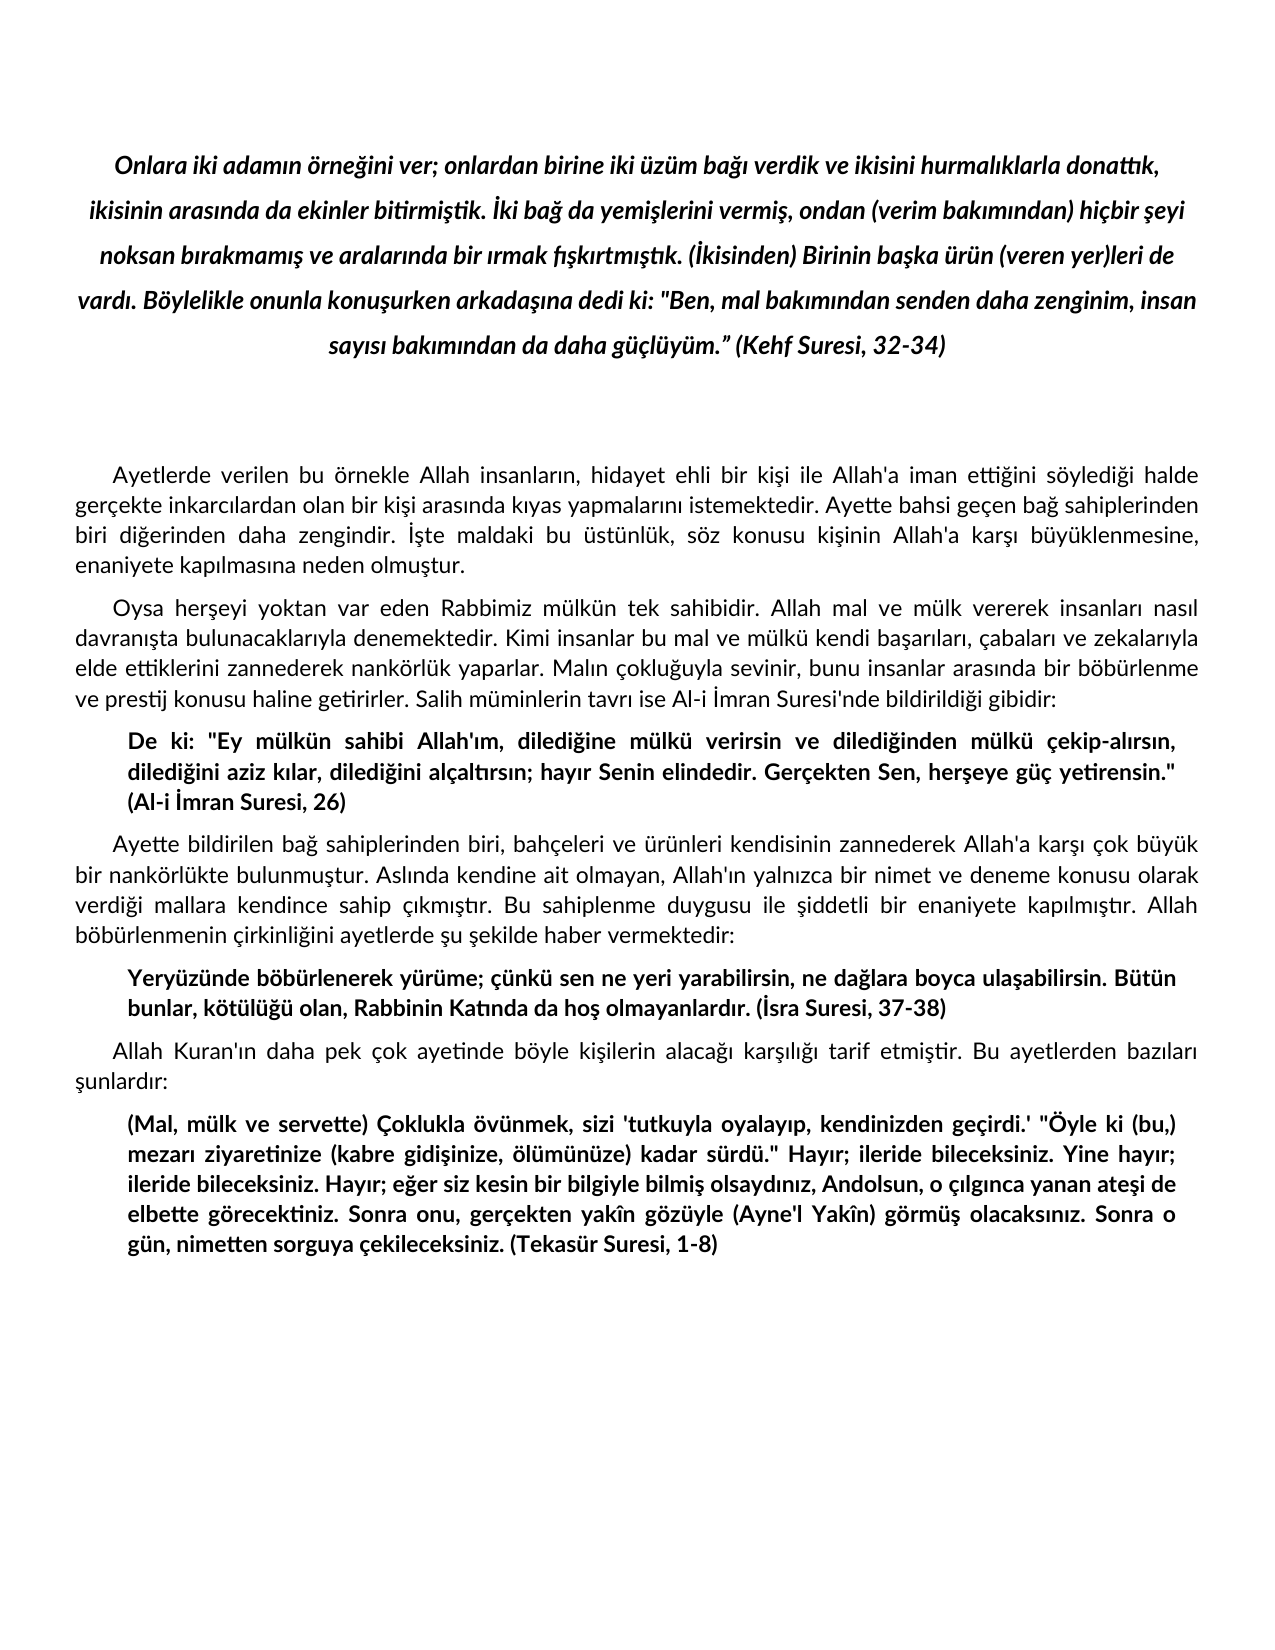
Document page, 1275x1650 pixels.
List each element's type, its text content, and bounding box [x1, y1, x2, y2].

text Yeryüzünde böbürlenerek yürüme; çünkü sen ne yeri yarabilirsin, ne dağlara boyca ulaşabilirsin. Bütün bunlar, kötülüğü olan, Rabbinin Katında da hoş olmayanlardır. (İsra Suresi, 37-38) [127, 963, 1177, 1021]
text Allah Kuran'ın daha pek çok ayetinde böyle kişilerin alacağı karşılığı tarif etmiştir. Bu ayetlerden bazıları şunlardır: [75, 1036, 1200, 1094]
text (Mal, mülk ve servette) Çoklukla övünmek, sizi 'tutkuyla oyalayıp, kendinizden geçirdi.' "Öyle ki (bu,) mezarı ziyaretinize (kabre gidişinize, ölümünüze) kadar sürdü." Hayır; ileride bileceksiniz. Yine hayır; ileride bileceksiniz. Hayır; eğer siz kesin bir bilgiyle bilmiş olsaydınız, Andolsun, o çılgınca yanan ateşi de elbette görecektiniz. Sonra onu, gerçekten yakîn gözüyle (Ayne'l Yakîn) görmüş olacaksınız. Sonra o gün, nimetten sorguya çekileceksiniz. (Tekasür Suresi, 1-8) [127, 1109, 1177, 1258]
text Ayette bildirilen bağ sahiplerinden biri, bahçeleri ve ürünleri kendisinin zannederek Allah'a karşı çok büyük bir nankörlükte bulunmuştur. Aslında kendine ait olmayan, Allah'ın yalnızca bir nimet ve deneme konusu olarak verdiği mallara kendince sahip çıkmıştır. Bu sahiplenme duygusu ile şiddetli bir enaniyete kapılmıştır. Allah böbürlenmenin çirkinliğini ayetlerde şu şekilde haber vermektedir: [75, 830, 1200, 948]
text Ayetlerde verilen bu örnekle Allah insanların, hidayet ehli bir kişi ile Allah'a iman ettiğini söylediği halde gerçekte inkarcılardan olan bir kişi arasında kıyas yapmalarını istemektedir. Ayette bahsi geçen bağ sahiplerinden biri diğerinden daha zengindir. İşte maldaki bu üstünlük, söz konusu kişinin Allah'a karşı büyüklenmesine, enaniyete kapılmasına neden olmuştur. [75, 460, 1200, 578]
text Onlara iki adamın örneğini ver; onlardan birine iki üzüm bağı verdik ve ikisini hurmalıklarla donattık, ikisinin arasında da ekinler bitirmiştik. İki bağ da yemişlerini vermiş, ondan (verim bakımından) hiçbir şeyi noksan bırakmamış ve aralarında bir ırmak fışkırtmıştık. (İkisinden) Birinin başka ürün (veren yer)leri de vardı. Böylelikle onunla konuşurken arkadaşına dedi ki: "Ben, mal bakımından senden daha zenginim, insan sayısı bakımından da daha güçlüyüm.” (Kehf Suresi, 32-34) [75, 150, 1200, 360]
text De ki: "Ey mülkün sahibi Allah'ım, dilediğine mülkü verirsin ve dilediğinden mülkü çekip-alırsın, dilediğini aziz kılar, dilediğini alçaltırsın; hayır Senin elindedir. Gerçekten Sen, herşeye güç yetirensin." (Al-i İmran Suresi, 26) [127, 727, 1177, 815]
text Oysa herşeyi yoktan var eden Rabbimiz mülkün tek sahibidir. Allah mal ve mülk vererek insanları nasıl davranışta bulunacaklarıyla denemektedir. Kimi insanlar bu mal ve mülkü kendi başarıları, çabaları ve zekalarıyla elde ettiklerini zannederek nankörlük yaparlar. Malın çokluğuyla sevinir, bunu insanlar arasında bir böbürlenme ve prestij konusu haline getirirler. Salih müminlerin tavrı ise Al-i İmran Suresi'nde bildirildiği gibidir: [75, 594, 1200, 712]
